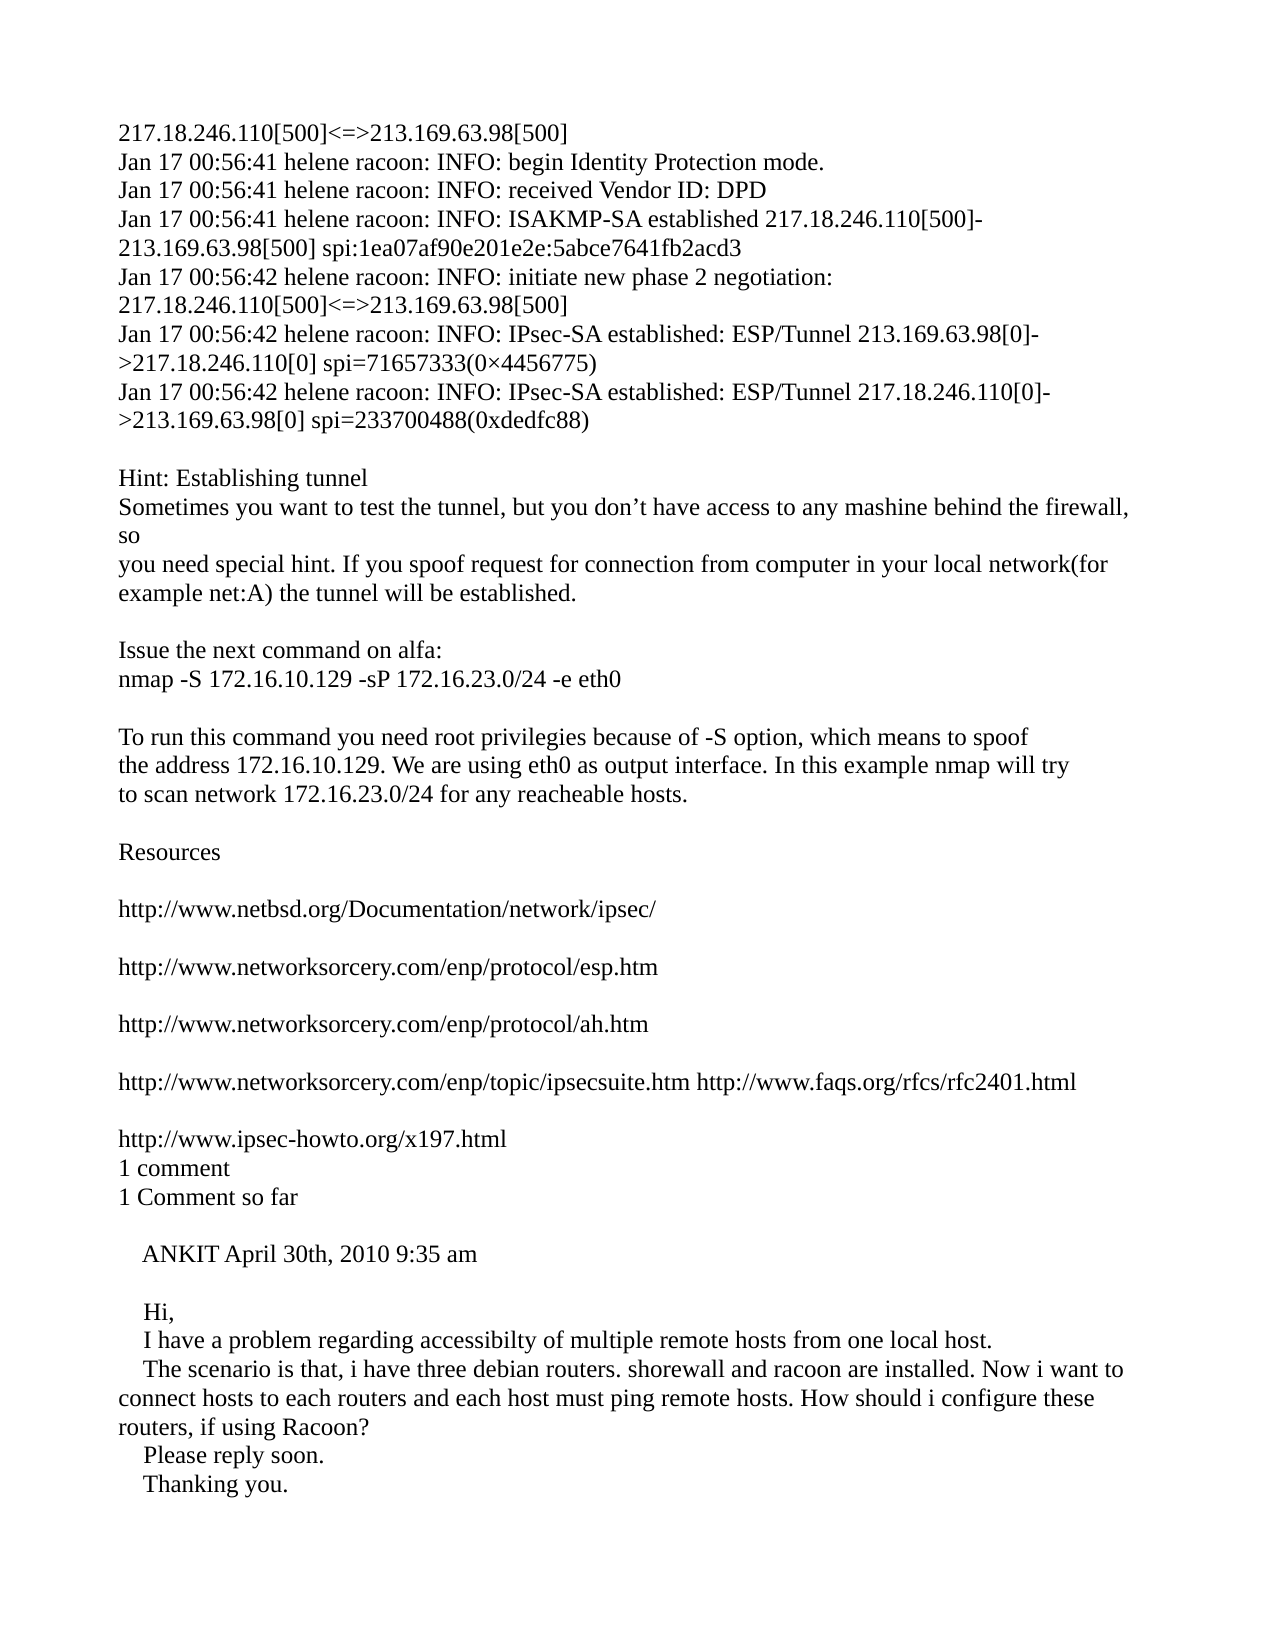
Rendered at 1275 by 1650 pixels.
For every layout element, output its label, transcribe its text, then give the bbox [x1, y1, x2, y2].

text http://www.networksorcery.com/enp/protocol/ah.htm [118, 1009, 1157, 1038]
text Jan 17 00:56:41 helene racoon: INFO: ISAKMP-SA established 217.18.246.110[500]-213.169.63.98[500] spi:1ea07af90e201e2e:5abce7641fb2acd3 [118, 204, 1157, 262]
text To run this command you need root privilegies because of -S option, which means to spoof [118, 722, 1157, 751]
text ANKIT April 30th, 2010 9:35 am [118, 1239, 1157, 1268]
text you need special hint. If you spoof request for connection from computer in your local network(for example net:A) the tunnel will be established. [118, 549, 1157, 607]
text Hint: Establishing tunnel [118, 463, 1157, 492]
text Jan 17 00:56:42 helene racoon: INFO: initiate new phase 2 negotiation: 217.18.246.110[500]<=>213.169.63.98[500] [118, 262, 1157, 319]
text Jan 17 00:56:42 helene racoon: INFO: IPsec-SA established: ESP/Tunnel 213.169.63.98[0]->217.18.246.110[0] spi=71657333(0×4456775) [118, 319, 1157, 377]
text Hi, [118, 1297, 1157, 1326]
text I have a problem regarding accessibilty of multiple remote hosts from one local host. [118, 1326, 1157, 1354]
text Jan 17 00:56:41 helene racoon: INFO: received Vendor ID: DPD [118, 176, 1157, 204]
text Sometimes you want to test the tunnel, but you don’t have access to any mashine behind the firewall, so [118, 492, 1157, 549]
text the address 172.16.10.129. We are using eth0 as output interface. In this example nmap will try [118, 751, 1157, 779]
text Issue the next command on alfa: [118, 636, 1157, 664]
text http://www.networksorcery.com/enp/topic/ipsecsuite.htm http://www.faqs.org/rfcs/rfc2401.html [118, 1067, 1157, 1096]
text to scan network 172.16.23.0/24 for any reacheable hosts. [118, 779, 1157, 808]
text http://www.networksorcery.com/enp/protocol/esp.htm [118, 952, 1157, 981]
text The scenario is that, i have three debian routers. shorewall and racoon are installed. Now i want to connect hosts to each routers and each host must ping remote hosts. How should i configure these routers, if using Racoon? [118, 1354, 1157, 1441]
text 1 Comment so far [118, 1182, 1157, 1211]
text Please reply soon. [118, 1441, 1157, 1469]
text nmap -S 172.16.10.129 -sP 172.16.23.0/24 -e eth0 [118, 664, 1157, 693]
text http://www.ipsec-howto.org/x197.html [118, 1124, 1157, 1153]
text Thanking you. [118, 1469, 1157, 1498]
text http://www.netbsd.org/Documentation/network/ipsec/ [118, 894, 1157, 923]
text Jan 17 00:56:42 helene racoon: INFO: IPsec-SA established: ESP/Tunnel 217.18.246.110[0]->213.169.63.98[0] spi=233700488(0xdedfc88) [118, 377, 1157, 434]
text Resources [118, 837, 1157, 866]
text Jan 17 00:56:41 helene racoon: INFO: begin Identity Protection mode. [118, 147, 1157, 176]
text 1 comment [118, 1153, 1157, 1182]
text 217.18.246.110[500]<=>213.169.63.98[500] [118, 118, 1157, 147]
